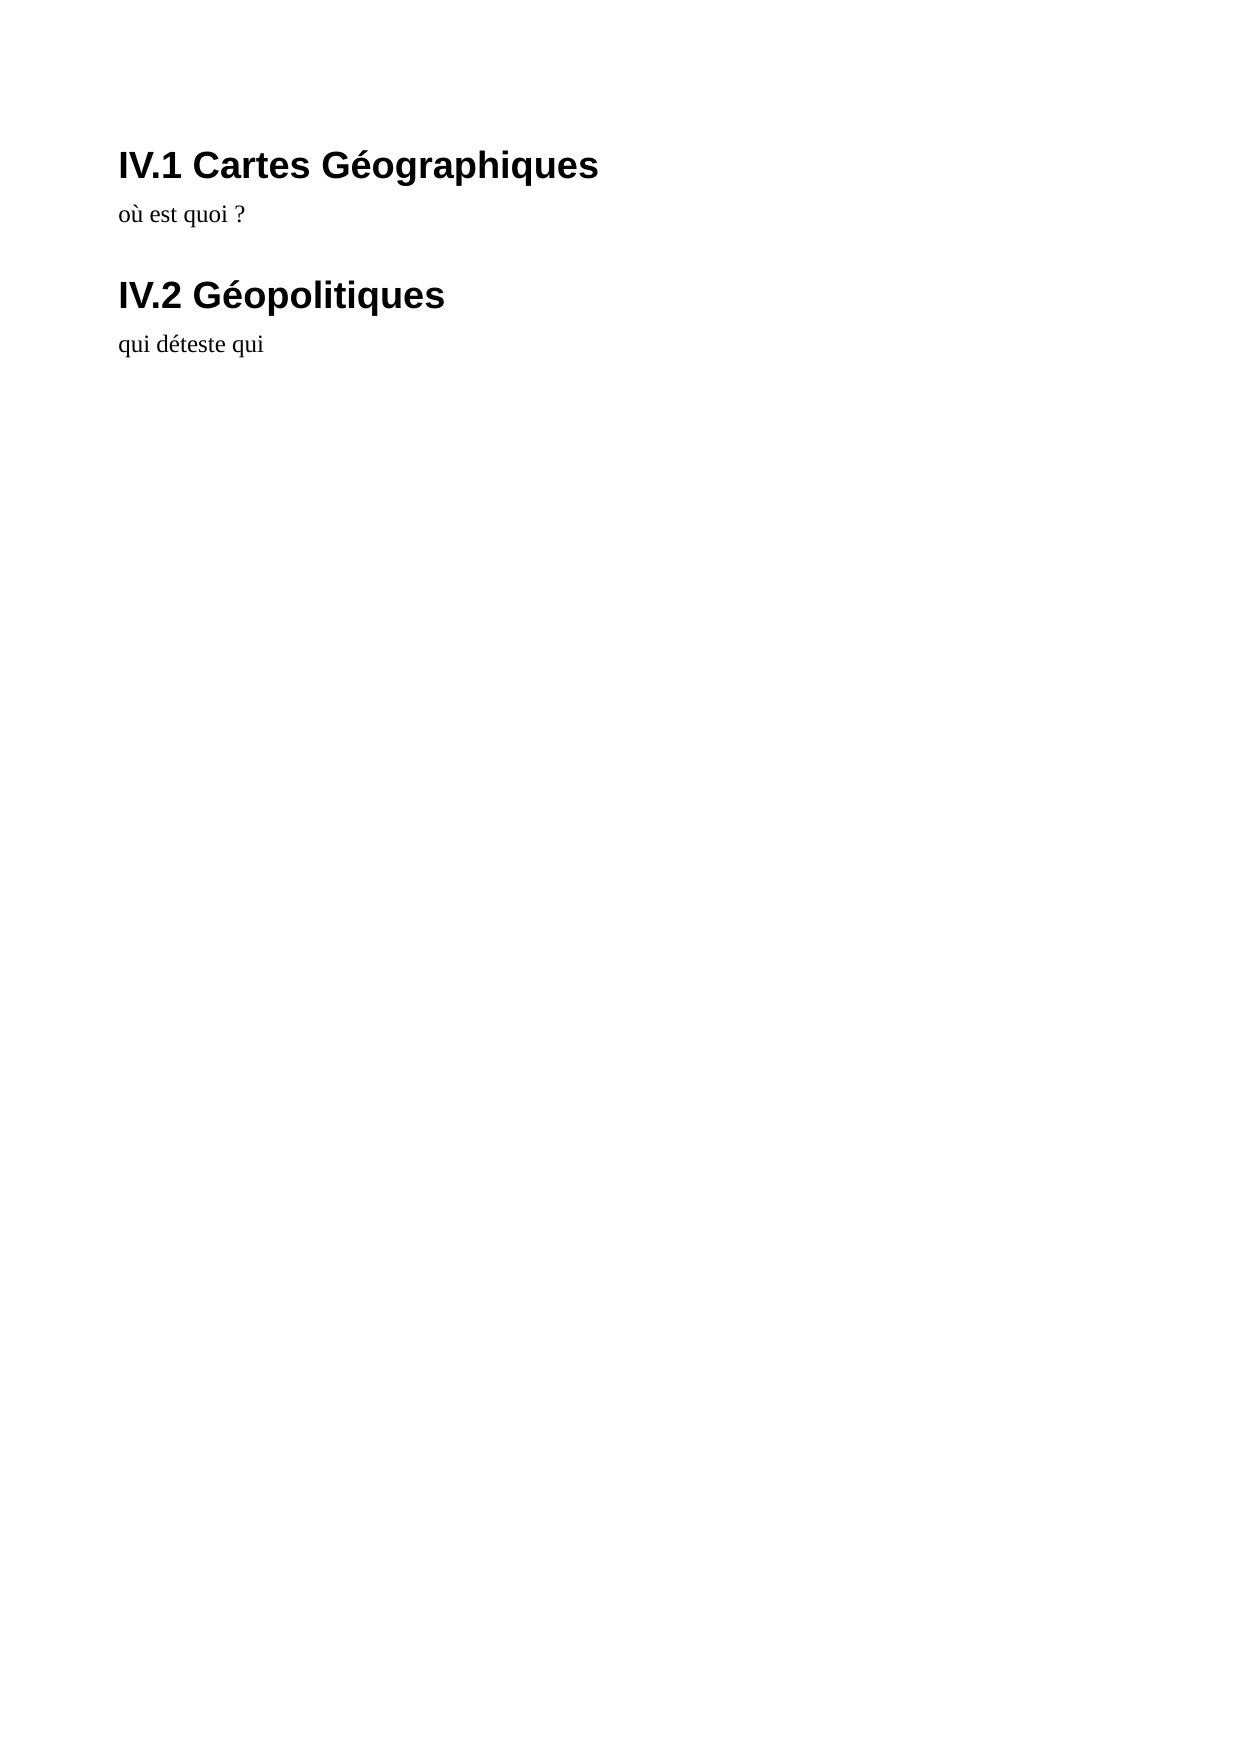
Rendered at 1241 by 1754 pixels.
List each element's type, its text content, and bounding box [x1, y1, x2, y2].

text qui déteste qui [118, 329, 1122, 358]
text où est quoi ? [118, 199, 1122, 228]
subtitle IV.2 Géopolitiques [118, 273, 1122, 317]
subtitle IV.1 Cartes Géographiques [118, 143, 1122, 187]
